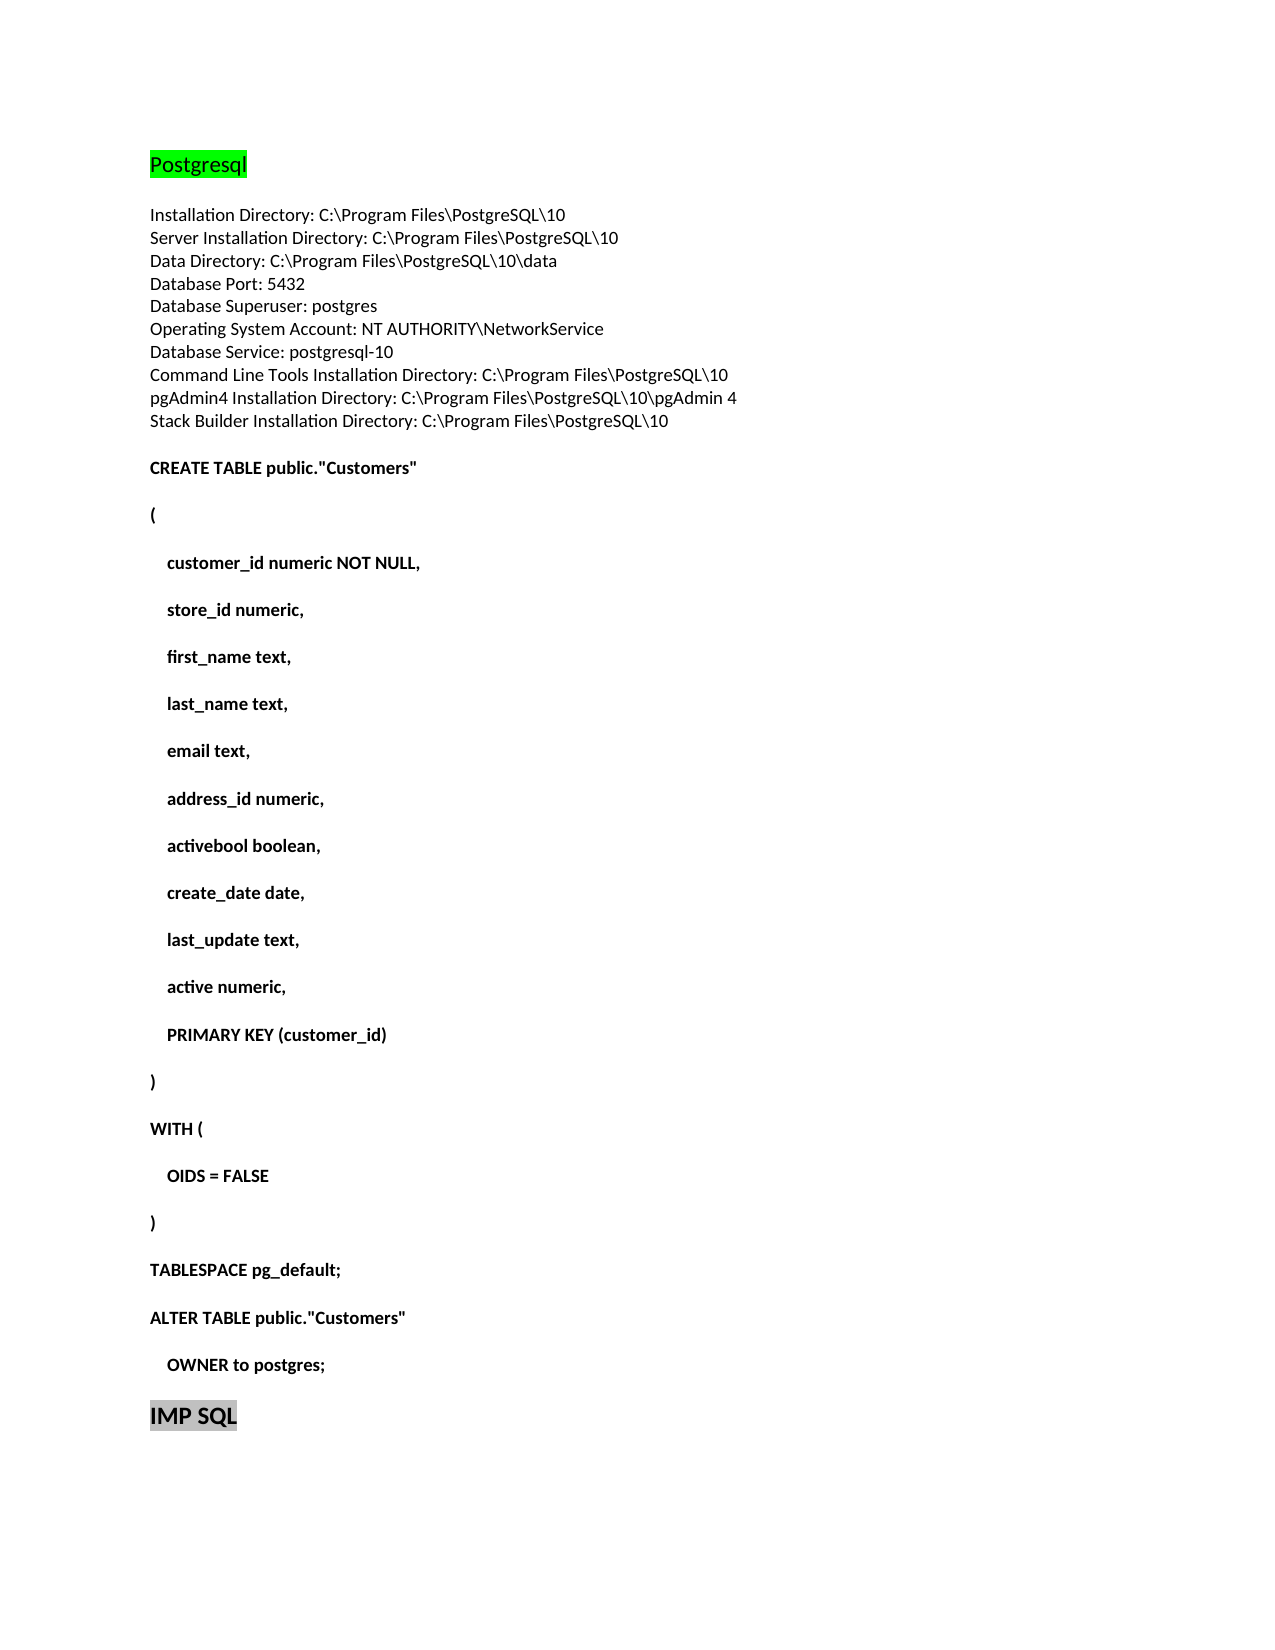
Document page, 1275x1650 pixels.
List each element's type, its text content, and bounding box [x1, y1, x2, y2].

text Operating System Account: NT AUTHORITY\NetworkService [150, 318, 1125, 341]
text OWNER to postgres; [150, 1353, 1125, 1376]
text CREATE TABLE public."Customers" [150, 456, 1125, 479]
text ) [150, 1070, 1125, 1093]
text Database Service: postgresql-10 [150, 341, 1125, 363]
text ) [150, 1211, 1125, 1234]
text Data Directory: C:\Program Files\PostgreSQL\10\data [150, 249, 1125, 272]
text ( [150, 504, 1125, 527]
text ALTER TABLE public."Customers" [150, 1306, 1125, 1329]
text Command Line Tools Installation Directory: C:\Program Files\PostgreSQL\10 [150, 363, 1125, 386]
text address_id numeric, [150, 787, 1125, 810]
text activebool boolean, [150, 834, 1125, 857]
text Postgresql [150, 150, 1125, 178]
text last_update text, [150, 928, 1125, 951]
text WITH ( [150, 1117, 1125, 1140]
text OIDS = FALSE [150, 1164, 1125, 1187]
text store_id numeric, [150, 598, 1125, 621]
text first_name text, [150, 645, 1125, 668]
text IMP SQL [150, 1400, 1125, 1431]
text customer_id numeric NOT NULL, [150, 551, 1125, 574]
text PRIMARY KEY (customer_id) [150, 1023, 1125, 1046]
text Database Superuser: postgres [150, 295, 1125, 318]
text Stack Builder Installation Directory: C:\Program Files\PostgreSQL\10 [150, 409, 1125, 432]
text create_date date, [150, 881, 1125, 904]
text last_name text, [150, 692, 1125, 715]
text email text, [150, 739, 1125, 762]
text Database Port: 5432 [150, 272, 1125, 295]
text TABLESPACE pg_default; [150, 1259, 1125, 1282]
text Server Installation Directory: C:\Program Files\PostgreSQL\10 [150, 226, 1125, 249]
text Installation Directory: C:\Program Files\PostgreSQL\10 [150, 203, 1125, 226]
text active numeric, [150, 976, 1125, 998]
text pgAdmin4 Installation Directory: C:\Program Files\PostgreSQL\10\pgAdmin 4 [150, 386, 1125, 409]
